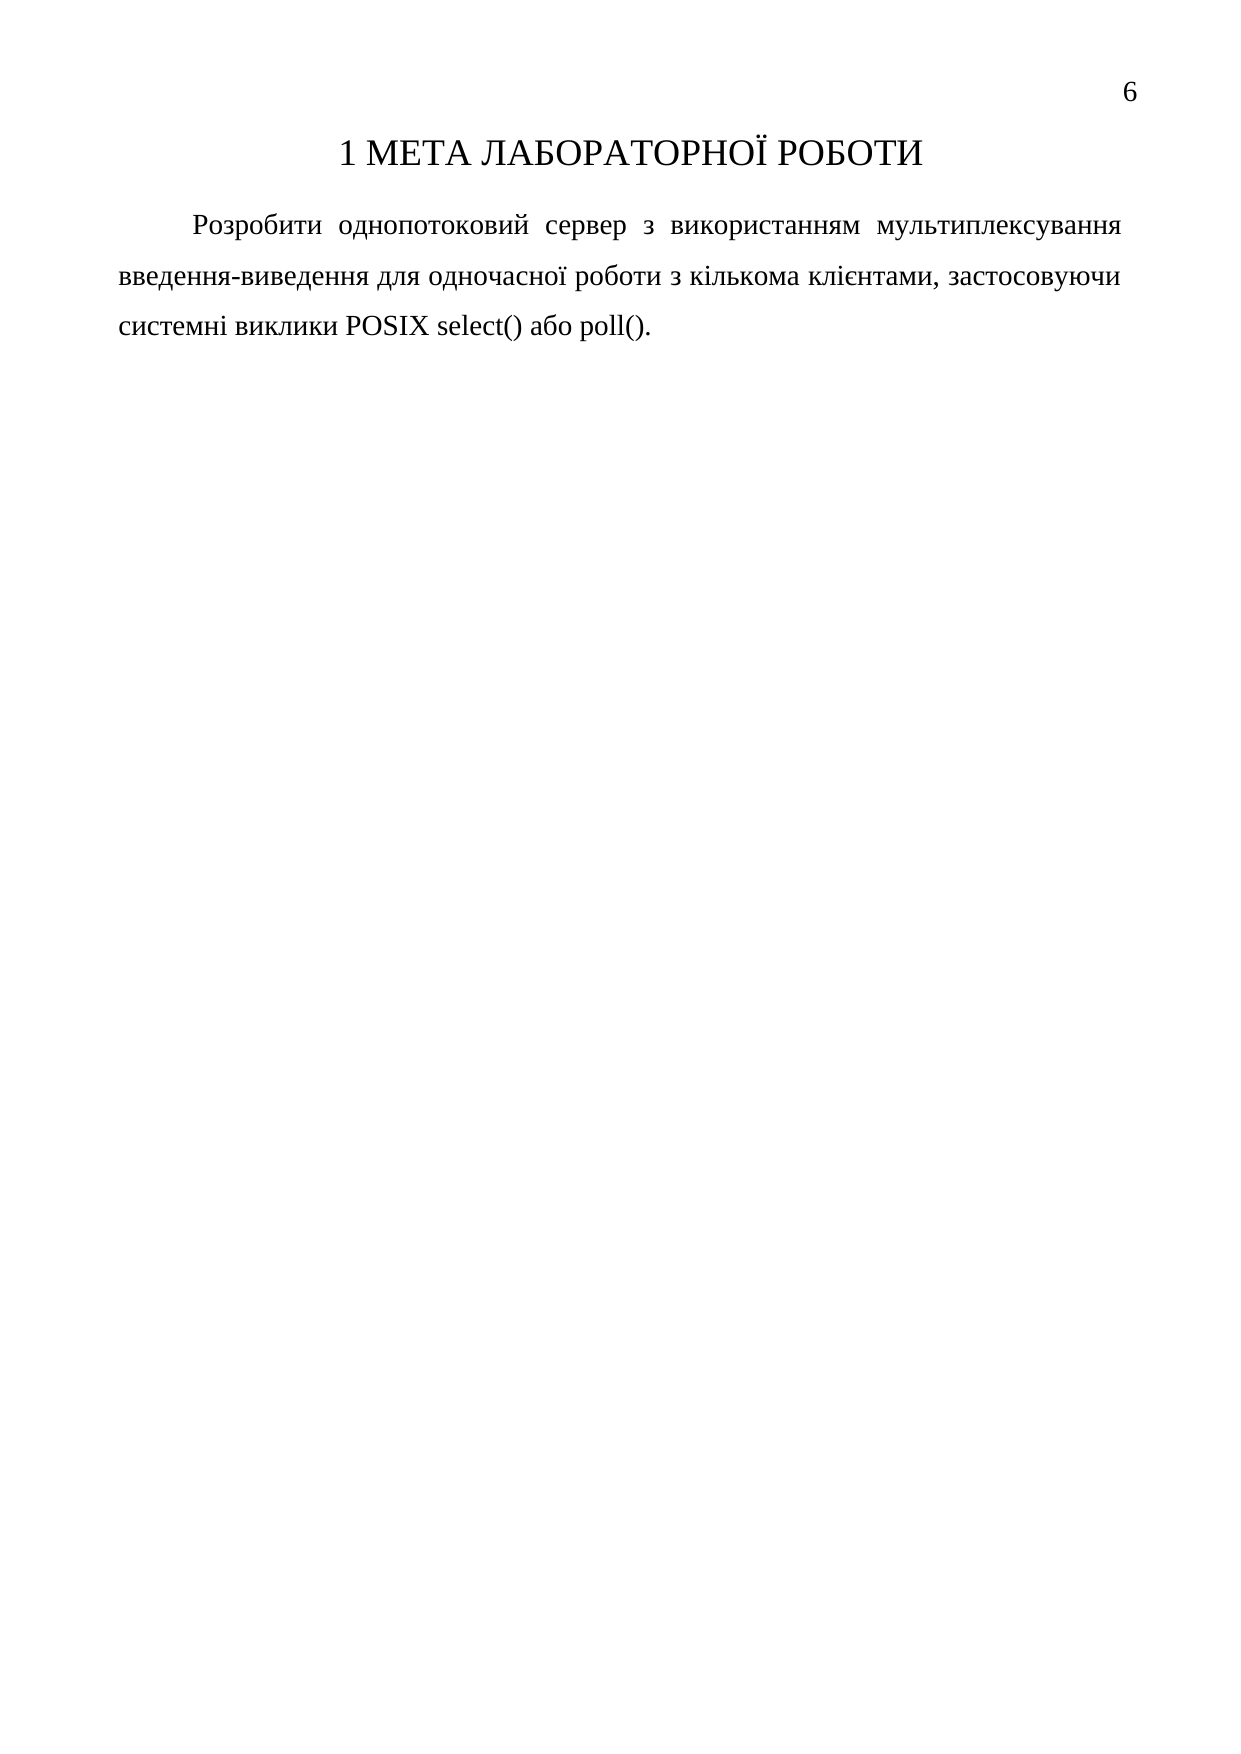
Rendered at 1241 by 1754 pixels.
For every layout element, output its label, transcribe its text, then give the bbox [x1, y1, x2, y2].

text Розробити однопотоковий сервер з використанням мультиплексування введення-виведення для одночасної роботи з кількома клієнтами, застосовуючи системні виклики POSIX select() або poll(). [118, 207, 1122, 342]
subtitle Мета лабораторної роботи [158, 130, 1104, 173]
